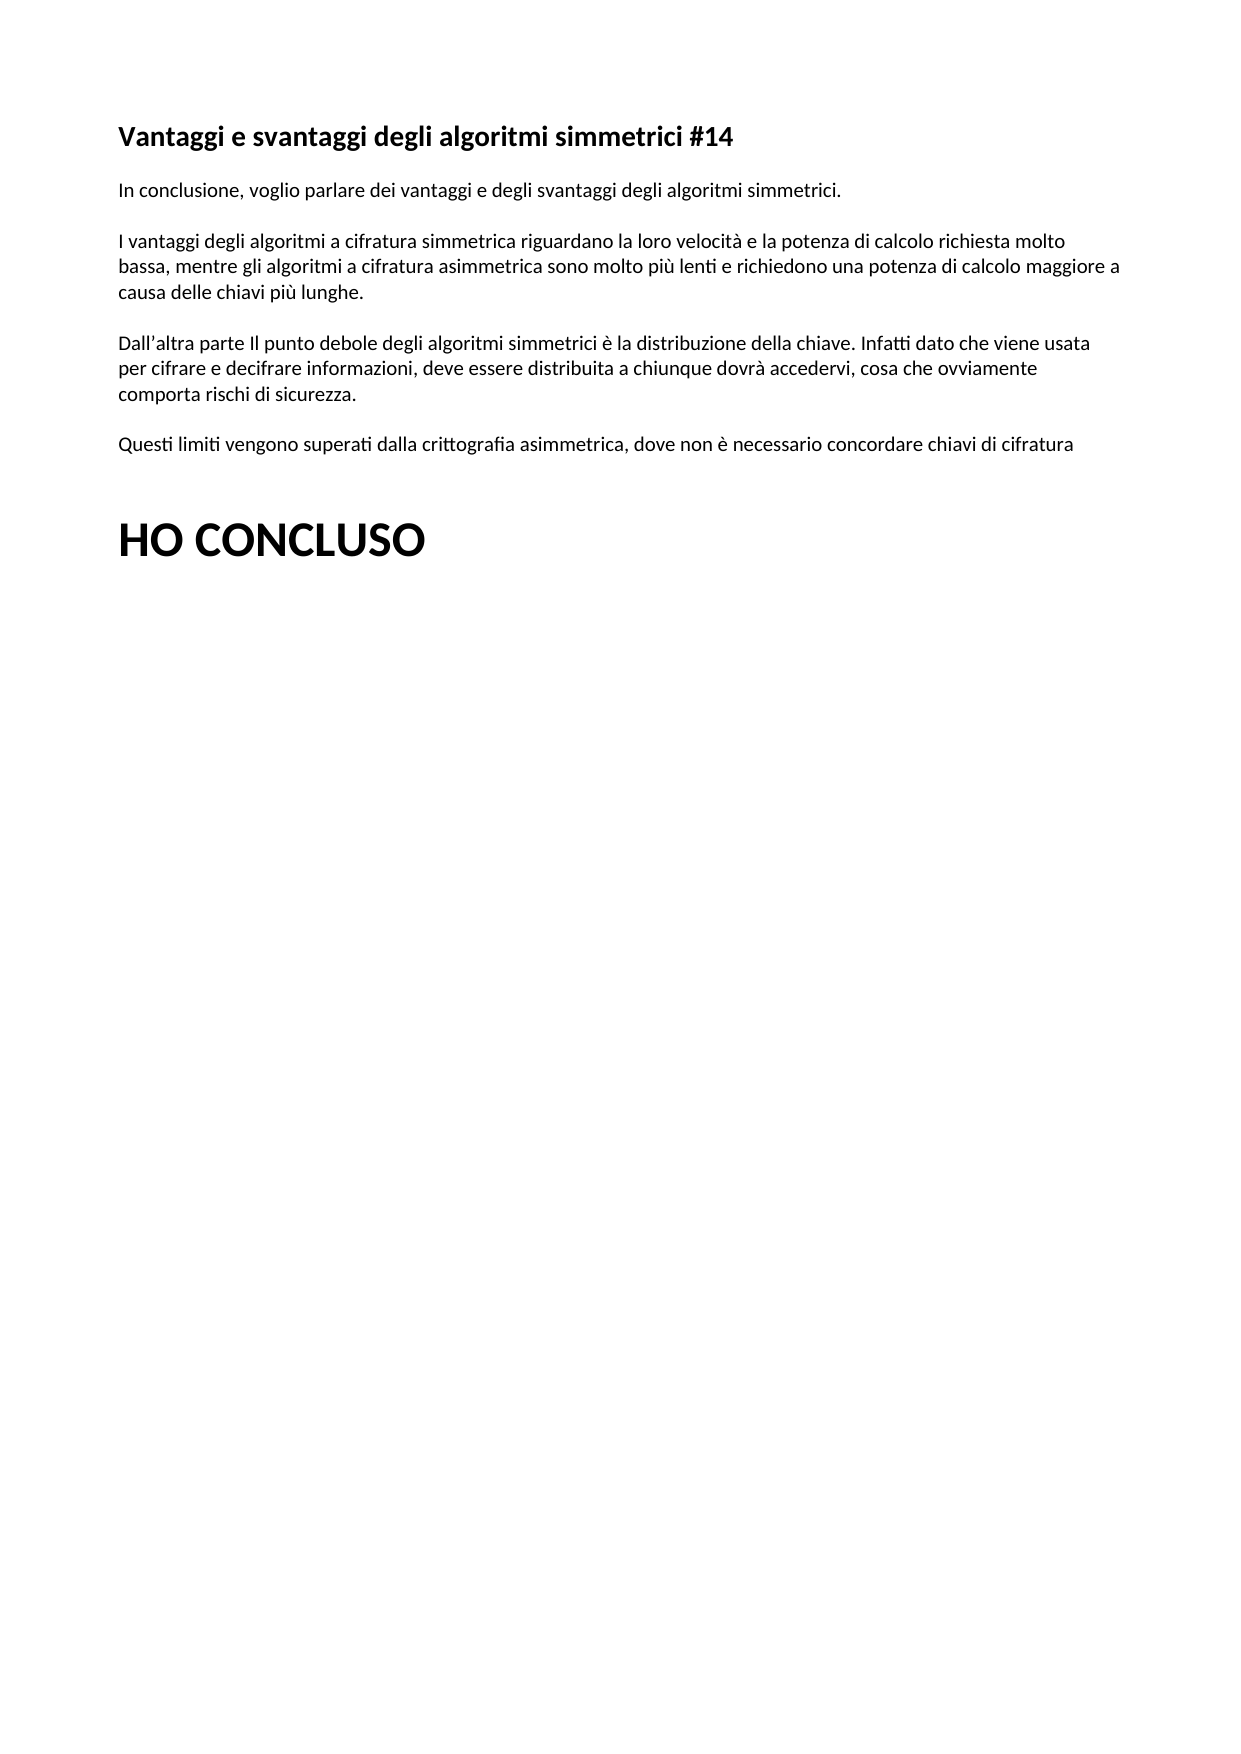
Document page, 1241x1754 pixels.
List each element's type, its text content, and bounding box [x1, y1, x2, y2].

text In conclusione, voglio parlare dei vantaggi e degli svantaggi degli algoritmi simmetrici. [118, 177, 1122, 203]
text Dall’altra parte Il punto debole degli algoritmi simmetrici è la distribuzione della chiave. Infatti dato che viene usata per cifrare e decifrare informazioni, deve essere distribuita a chiunque dovrà accedervi, cosa che ovviamente comporta rischi di sicurezza. [118, 330, 1122, 406]
text Vantaggi e svantaggi degli algoritmi simmetrici #14 [118, 118, 1122, 154]
text Questi limiti vengono superati dalla crittografia asimmetrica, dove non è necessario concordare chiavi di cifratura [118, 432, 1122, 457]
text I vantaggi degli algoritmi a cifratura simmetrica riguardano la loro velocità e la potenza di calcolo richiesta molto bassa, mentre gli algoritmi a cifratura asimmetrica sono molto più lenti e richiedono una potenza di calcolo maggiore a causa delle chiavi più lunghe. [118, 228, 1122, 304]
text HO CONCLUSO [118, 508, 1122, 569]
